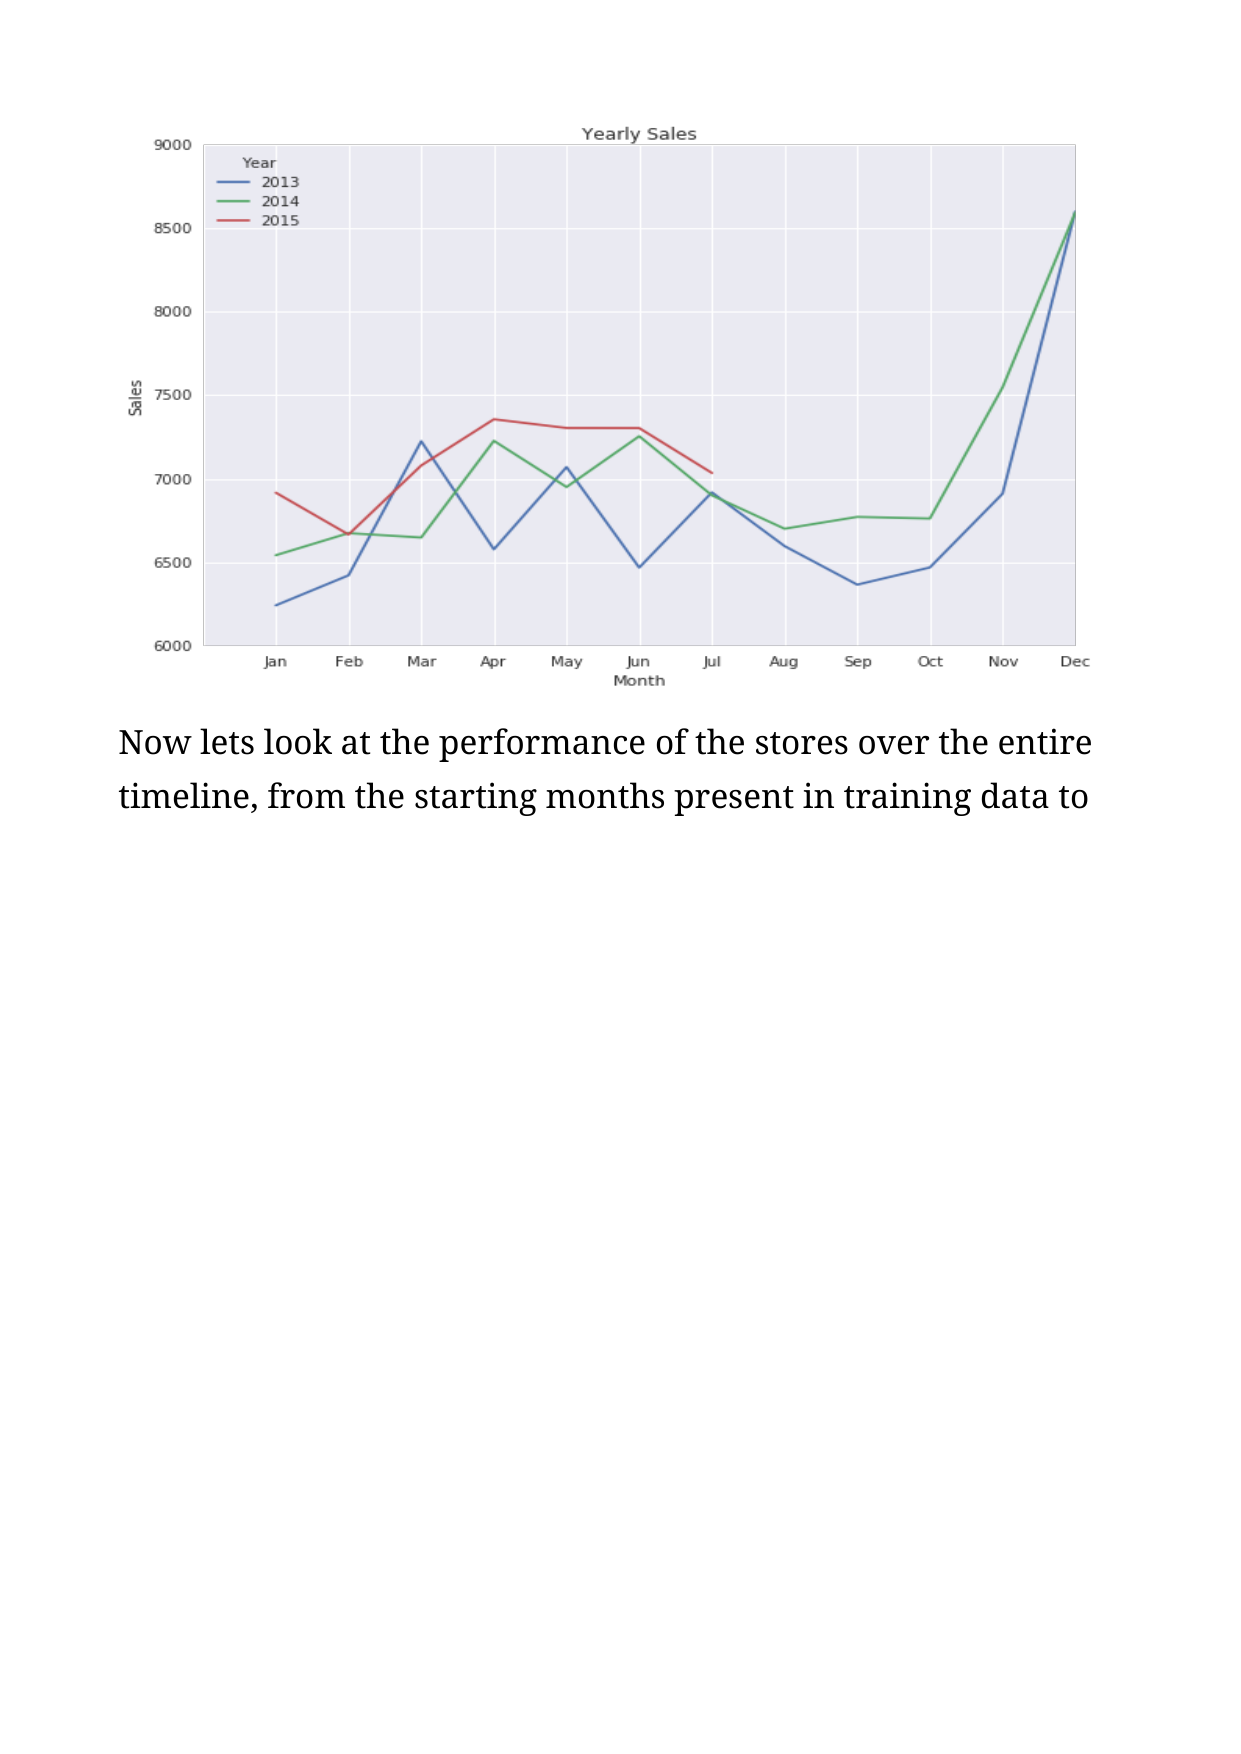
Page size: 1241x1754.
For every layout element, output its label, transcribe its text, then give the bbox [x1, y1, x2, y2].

picture [118, 118, 1101, 696]
text Now lets look at the performance of the stores over the entire timeline, from the starting months present in training data to [118, 719, 1122, 819]
